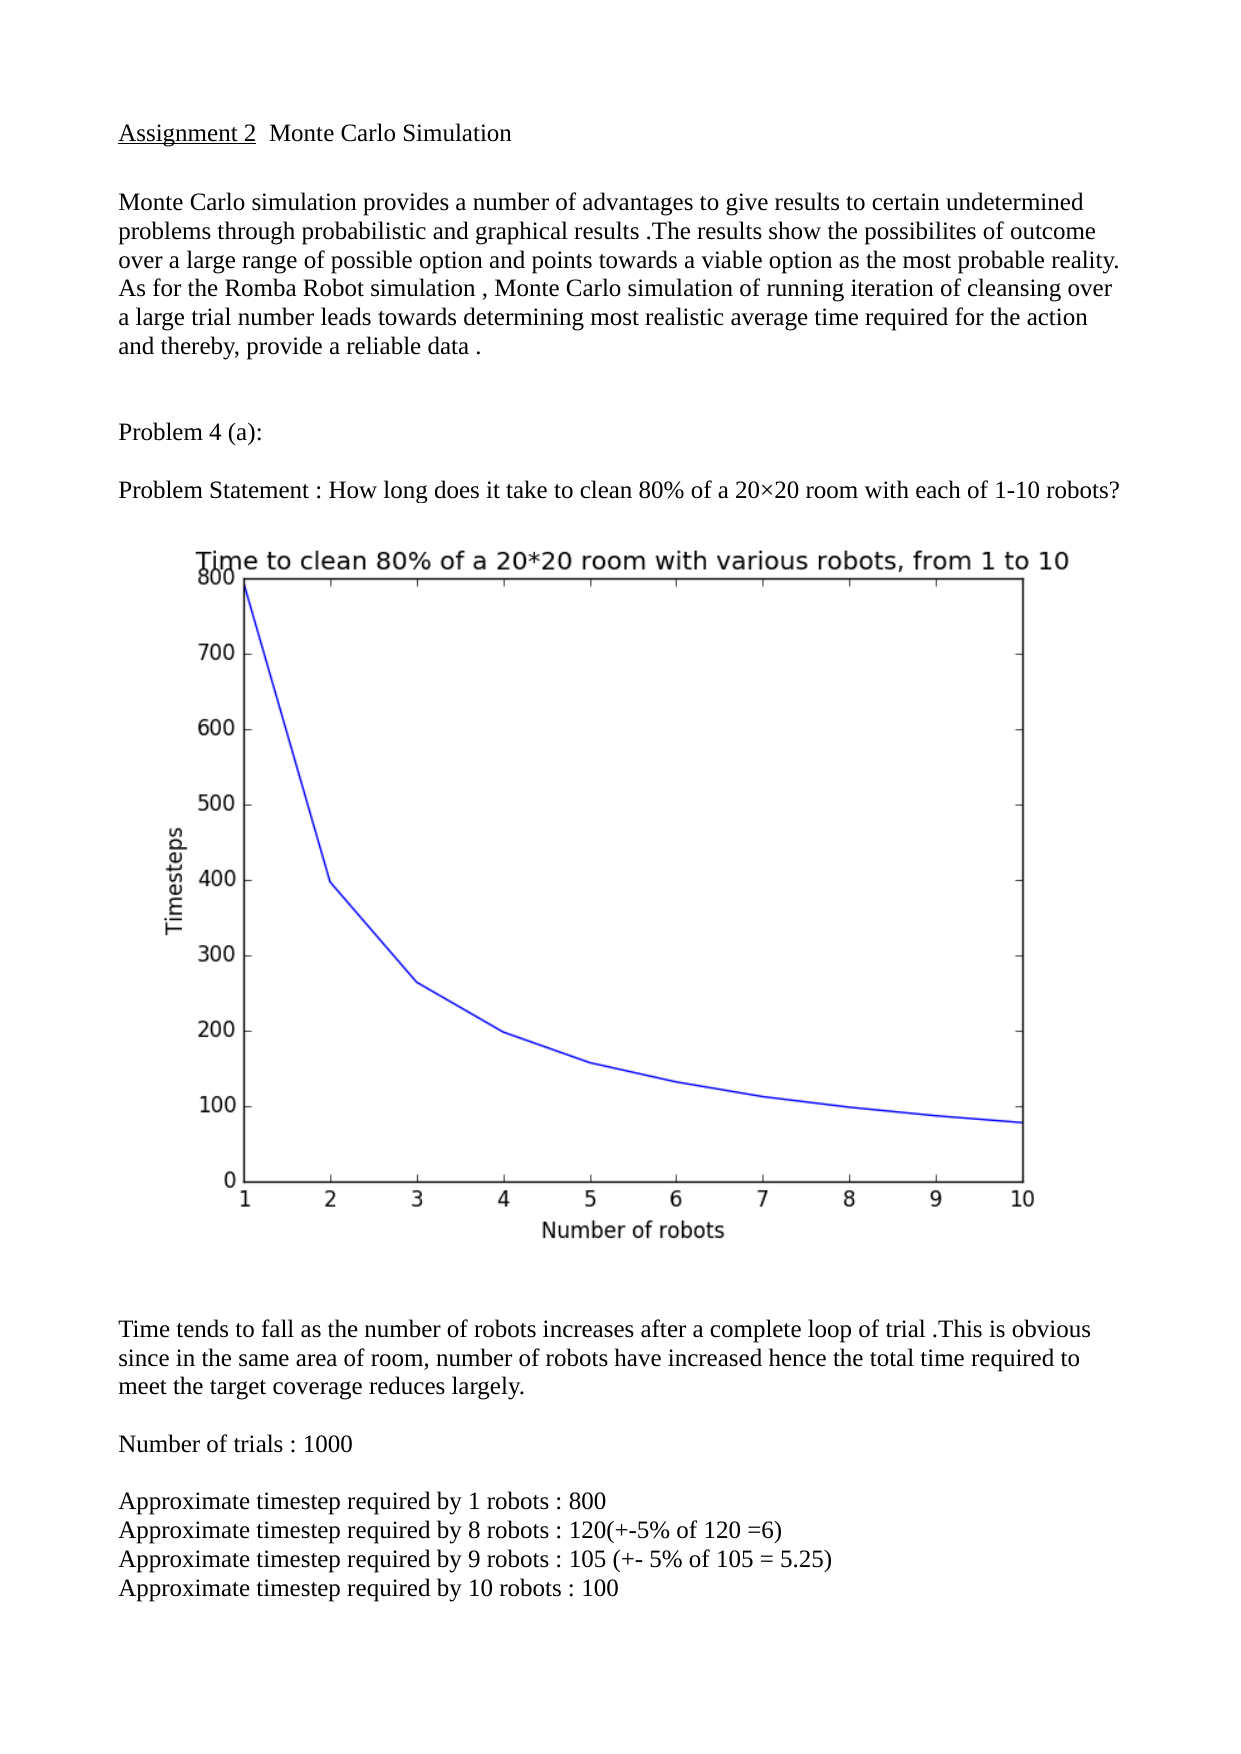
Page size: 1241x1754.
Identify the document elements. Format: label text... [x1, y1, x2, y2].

text Approximate timestep required by 9 robots : 105 (+- 5% of 105 = 5.25) [118, 1544, 1122, 1573]
text Problem Statement : How long does it take to clean 80% of a 20×20 room with each of 1-10 robots? [118, 475, 1122, 503]
text Time tends to fall as the number of robots increases after a complete loop of trial .This is obvious since in the same area of room, number of robots have increased hence the total time required to meet the target coverage reduces largely. [118, 1314, 1122, 1400]
text As for the Romba Robot simulation , Monte Carlo simulation of running iteration of cleansing over a large trial number leads towards determining most realistic average time required for the action and thereby, provide a reliable data . [118, 273, 1122, 360]
text Assignment 2 Monte Carlo Simulation [118, 118, 1122, 147]
text Approximate timestep required by 8 robots : 120(+-5% of 120 =6) [118, 1515, 1122, 1544]
text Monte Carlo simulation provides a number of advantages to give results to certain undetermined problems through probabilistic and graphical results .The results show the possibilites of outcome over a large range of possible option and points towards a viable option as the most probable reality. [118, 187, 1122, 273]
picture [118, 503, 1123, 1257]
text Approximate timestep required by 1 robots : 800 [118, 1486, 1122, 1515]
text Approximate timestep required by 10 robots : 100 [118, 1573, 1122, 1601]
text Number of trials : 1000 [118, 1429, 1122, 1458]
text Problem 4 (a): [118, 417, 1122, 446]
